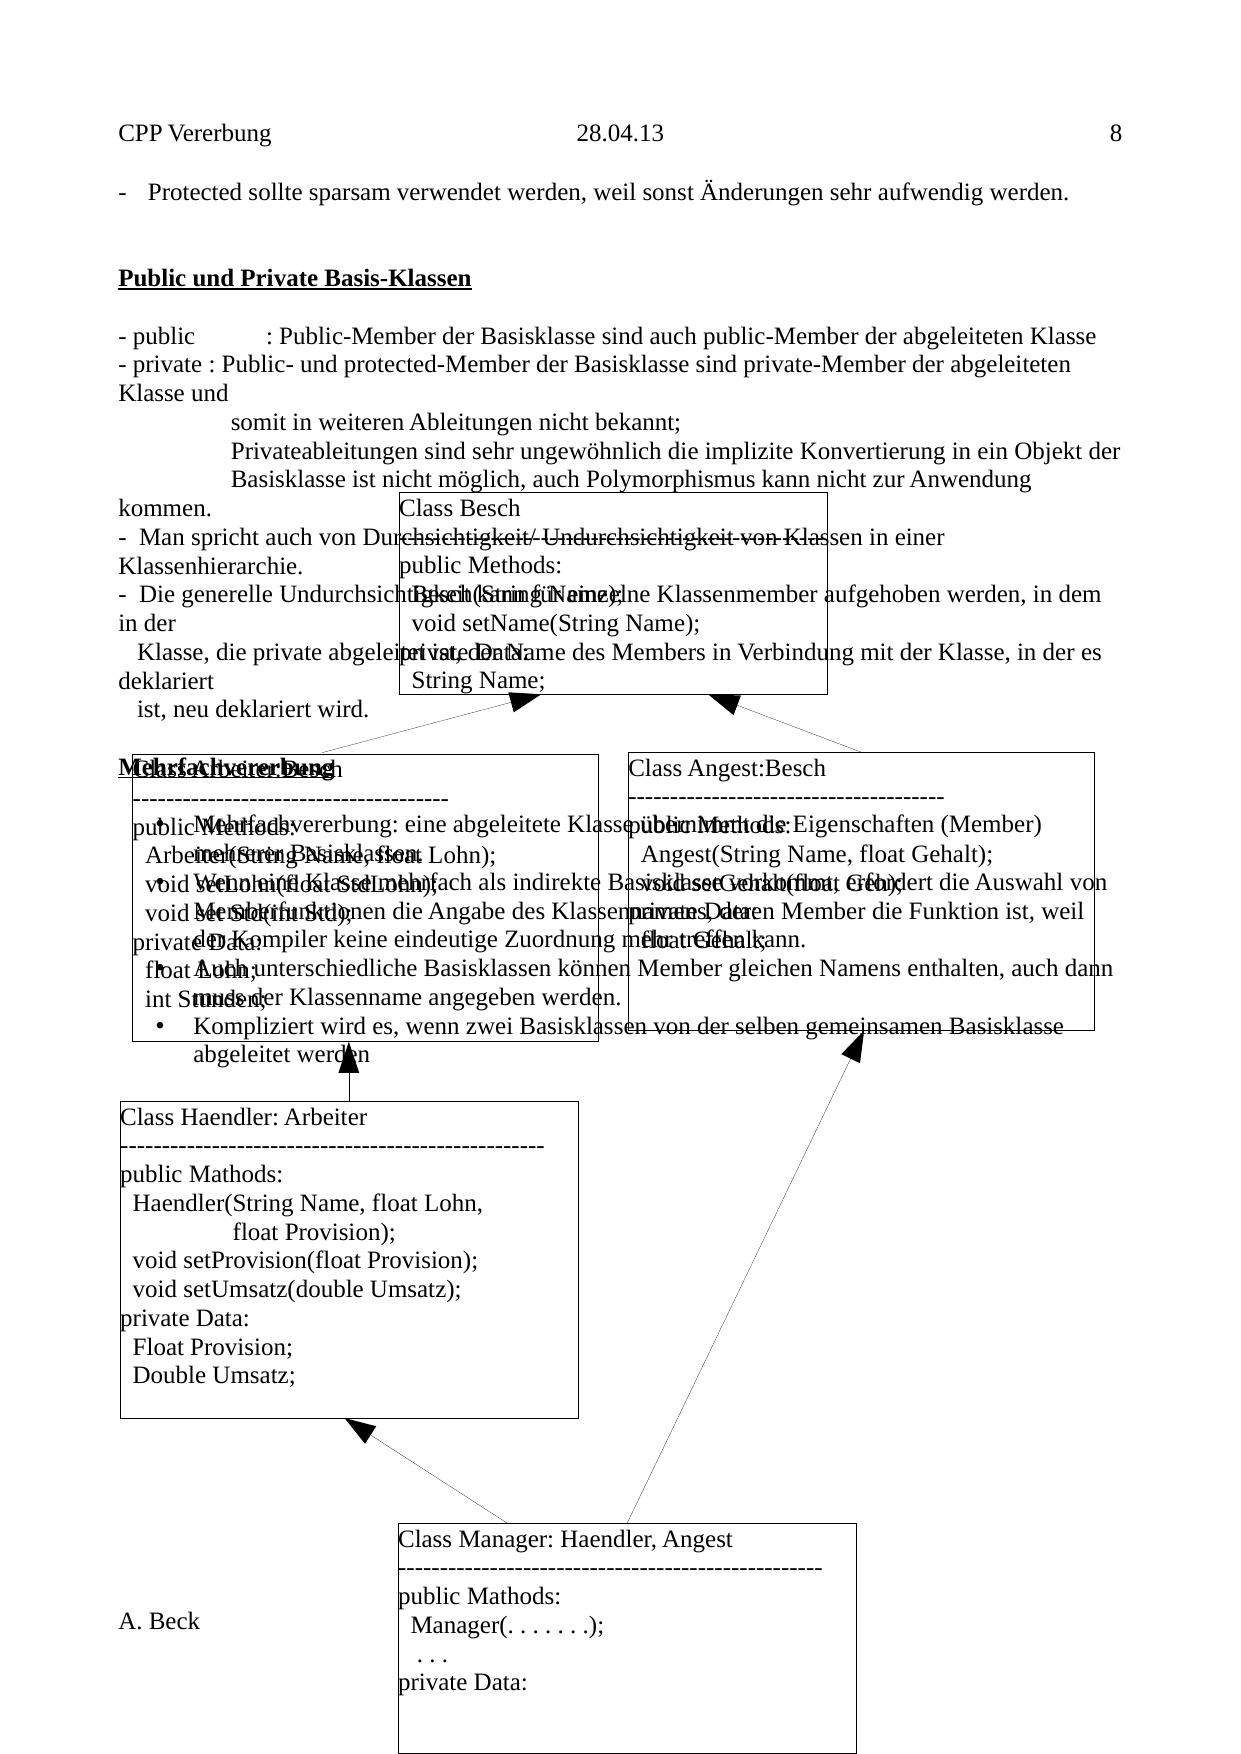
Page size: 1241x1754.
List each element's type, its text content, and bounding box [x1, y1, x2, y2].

list Kompliziert wird es, wenn zwei Basisklassen von der selben gemeinsamen Basisklasse abgeleitet werden [350, 1011, 861, 1068]
text somit in weiteren Ableitungen nicht bekannt; [118, 407, 1122, 436]
text - Die generelle Undurchsichtigkeit kann für einzelne Klassenmember aufgehoben werden, in dem in der [828, 579, 1122, 637]
list Kompliziert wird es, wenn zwei Basisklassen von der selben gemeinsamen Basisklasse abgeleitet werden [156, 1042, 348, 1068]
text [438, 695, 781, 723]
text Public und Private Basis-Klassen [118, 263, 1122, 292]
list Kompliziert wird es, wenn zwei Basisklassen von der selben gemeinsamen Basisklasse abgeleitet werden [629, 1011, 1094, 1030]
text - private : Public- und protected-Member der Basisklasse sind private-Member der abgeleiteten Klasse und [118, 349, 1122, 407]
text - Protected sollte sparsam verwendet werden, weil sonst Änderungen sehr aufwendig werden. [118, 177, 1122, 206]
text Mehrfachvererbung [118, 752, 628, 781]
text Basisklasse ist nicht möglich, auch Polymorphismus kann nicht zur Anwendung kommen. [118, 464, 1122, 522]
text Klasse, die private abgeleitet ist, der Name des Members in Verbindung mit der Klasse, in der es deklariert [400, 637, 827, 694]
text - Man spricht auch von Durchsichtigkeit/ Undurchsichtigkeit von Klassen in einer Klassenhierarchie. [118, 522, 399, 579]
text - Die generelle Undurchsichtigkeit kann für einzelne Klassenmember aufgehoben werden, in dem in der [400, 579, 827, 637]
list Auch unterschiedliche Basisklassen können Member gleichen Namens enthalten, auch dann muss der Klassenname angegeben werden. [629, 953, 1094, 1011]
text [738, 694, 1122, 723]
text Mehrfachvererbung [629, 753, 1094, 781]
list Auch unterschiedliche Basisklassen können Member gleichen Namens enthalten, auch dann muss der Klassenname angegeben werden. [156, 953, 598, 1011]
text Privateableitungen sind sehr ungewöhnlich die implizite Konvertierung in ein Objekt der [118, 436, 1122, 464]
list Kompliziert wird es, wenn zwei Basisklassen von der selben gemeinsamen Basisklasse abgeleitet werden [156, 1011, 598, 1041]
text Klasse, die private abgeleitet ist, der Name des Members in Verbindung mit der Klasse, in der es deklariert [118, 637, 399, 694]
list Kompliziert wird es, wenn zwei Basisklassen von der selben gemeinsamen Basisklasse abgeleitet werden [847, 1011, 1122, 1068]
list Wenn eine Klasse mehrfach als indirekte Basisklasse vorkommt, erfordert die Auswahl von Memberfunktionen die Angabe des Klassennamens, deren Member die Funktion ist, weil der Kompiler keine eindeutige Zuordnung mehr treffen kann. [629, 867, 1094, 953]
text Klasse, die private abgeleitet ist, der Name des Members in Verbindung mit der Klasse, in der es deklariert [828, 637, 1122, 694]
text - Man spricht auch von Durchsichtigkeit/ Undurchsichtigkeit von Klassen in einer Klassenhierarchie. [400, 522, 827, 579]
text - public : Public-Member der Basisklasse sind auch public-Member der abgeleiteten Klasse [118, 321, 1122, 349]
list Mehrfachvererbung: eine abgeleitete Klasse übernimmt die Eigenschaften (Member) mehrerer Basisklassen. [156, 809, 598, 867]
text - Man spricht auch von Durchsichtigkeit/ Undurchsichtigkeit von Klassen in einer Klassenhierarchie. [828, 522, 1122, 579]
text Mehrfachvererbung [133, 755, 598, 781]
text Mehrfachvererbung [1095, 752, 1122, 781]
list Wenn eine Klasse mehrfach als indirekte Basisklasse vorkommt, erfordert die Auswahl von Memberfunktionen die Angabe des Klassennamens, deren Member die Funktion ist, weil der Kompiler keine eindeutige Zuordnung mehr treffen kann. [156, 867, 598, 953]
text ist, neu deklariert wird. [118, 694, 510, 723]
list Mehrfachvererbung: eine abgeleitete Klasse übernimmt die Eigenschaften (Member) mehrerer Basisklassen. [629, 809, 1094, 867]
text - Die generelle Undurchsichtigkeit kann für einzelne Klassenmember aufgehoben werden, in dem in der [118, 579, 399, 637]
